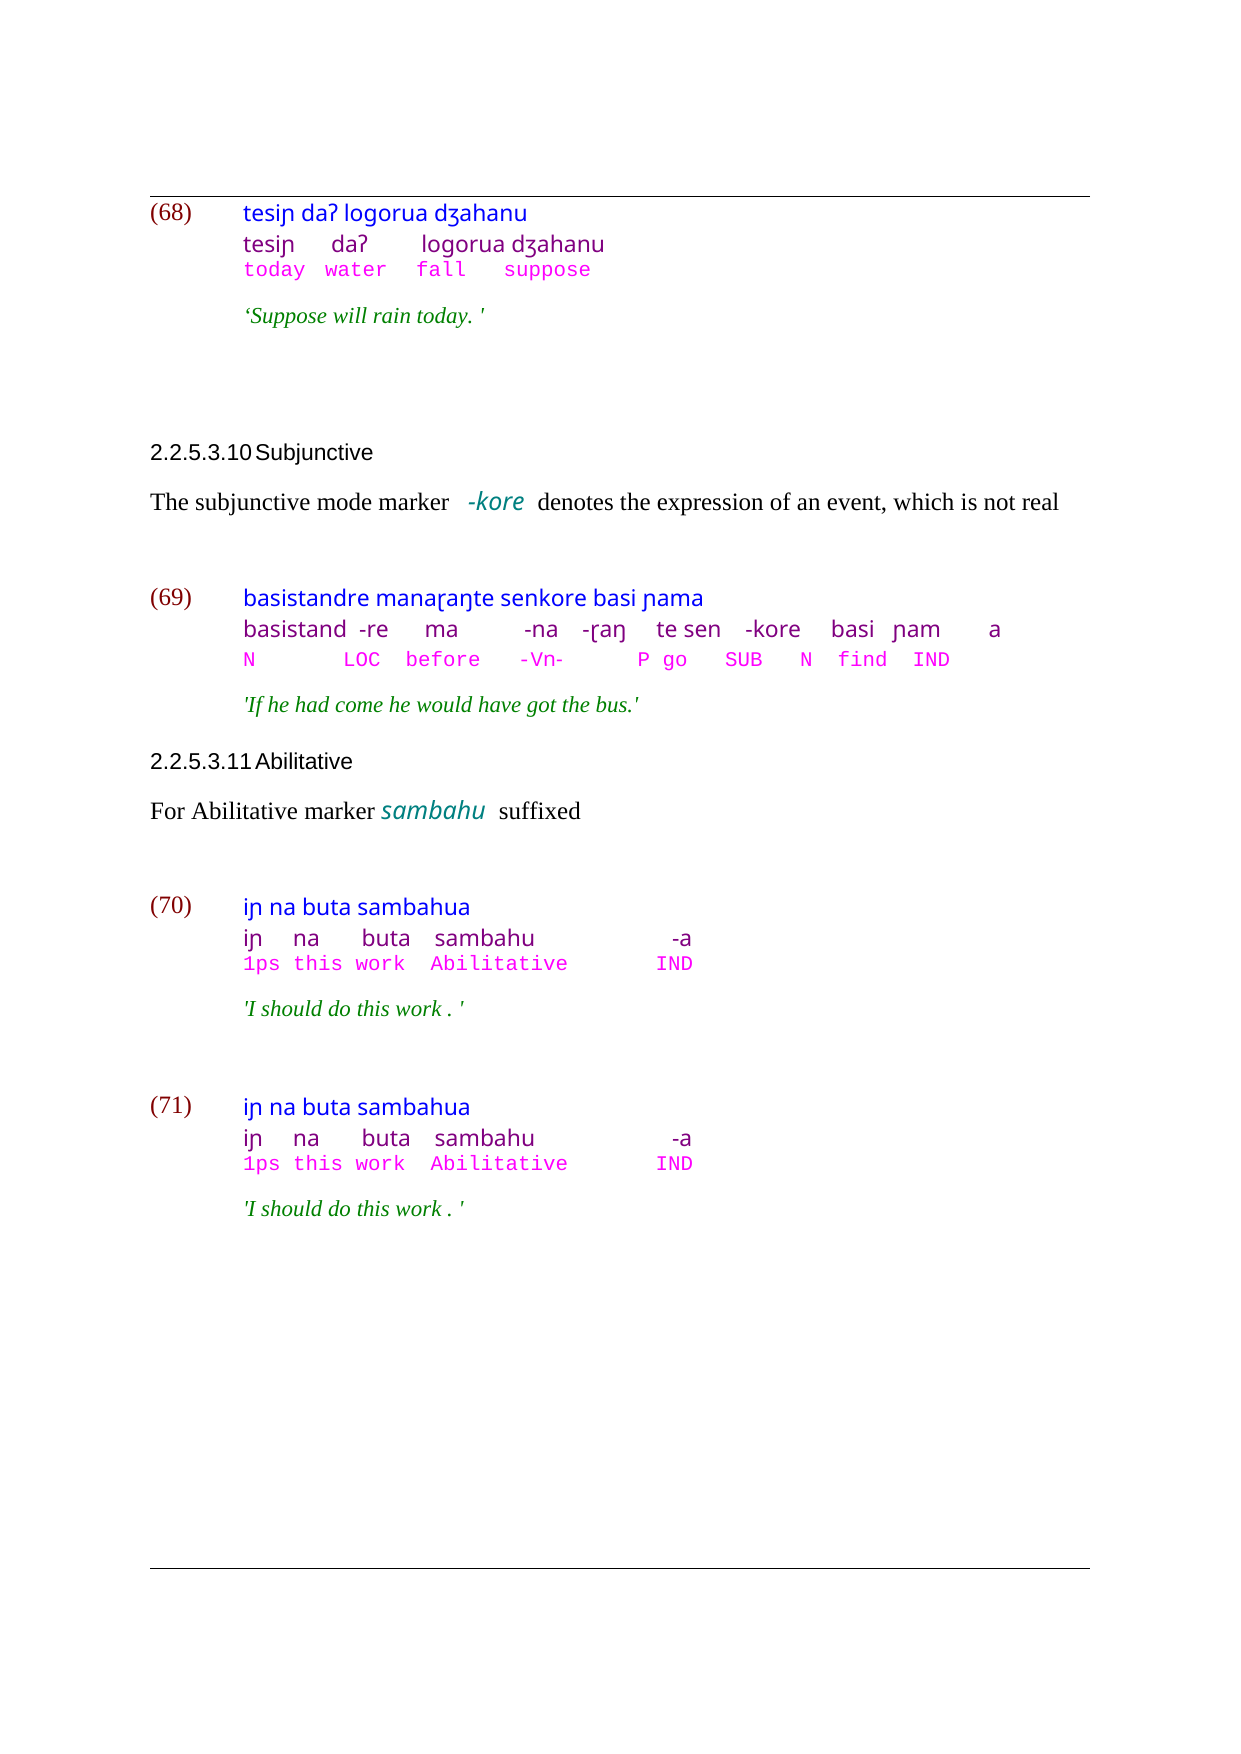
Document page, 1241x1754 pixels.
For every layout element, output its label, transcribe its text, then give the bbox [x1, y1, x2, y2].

table_cell [143, 922, 235, 953]
table_cell [143, 259, 235, 354]
table_header basistandre manaɽaŋte senkore basi ɲama [235, 582, 1240, 613]
table_cell N LOC before -Vn- P go SUB N find IND 'If he had come he would have got the bus.' [235, 644, 1240, 718]
text For Abilitative marker sambahu suffixed [150, 793, 1090, 826]
table_cell [143, 953, 235, 1022]
subtitle Subjunctive [150, 434, 1090, 467]
table_cell iɲ na buta sambahu -a [235, 922, 1240, 953]
subtitle Abilitative [150, 743, 1090, 776]
table_header [143, 582, 235, 613]
table_cell iɲ na buta sambahu -a [235, 1122, 1240, 1153]
table_cell 1ps this work Abilitative IND 'I should do this work . ' [235, 1153, 1240, 1222]
table_header iɲ na buta sambahua [235, 891, 1240, 922]
table_header [143, 891, 235, 922]
table_cell 1ps this work Abilitative IND 'I should do this work . ' [235, 953, 1240, 1022]
table_cell today water fall suppose ‘Suppose will rain today. ' [235, 259, 1240, 354]
table_header [143, 197, 235, 228]
table_cell basistand -re ma -na -ɽaŋ te sen -kore basi ɲam a [235, 613, 1240, 644]
table_header iɲ na buta sambahua [235, 1091, 1240, 1122]
table_cell [143, 644, 235, 718]
table_header tesiɲ daʔ logorua dʒahanu [235, 197, 1240, 228]
table_cell [143, 228, 235, 259]
table_cell [143, 1153, 235, 1222]
table_header [143, 1091, 235, 1122]
table_cell tesiɲ daʔ logorua dʒahanu [235, 228, 1240, 259]
table_cell [143, 613, 235, 644]
table_cell [143, 1122, 235, 1153]
text The subjunctive mode marker -kore denotes the expression of an event, which is not real [150, 484, 1090, 517]
